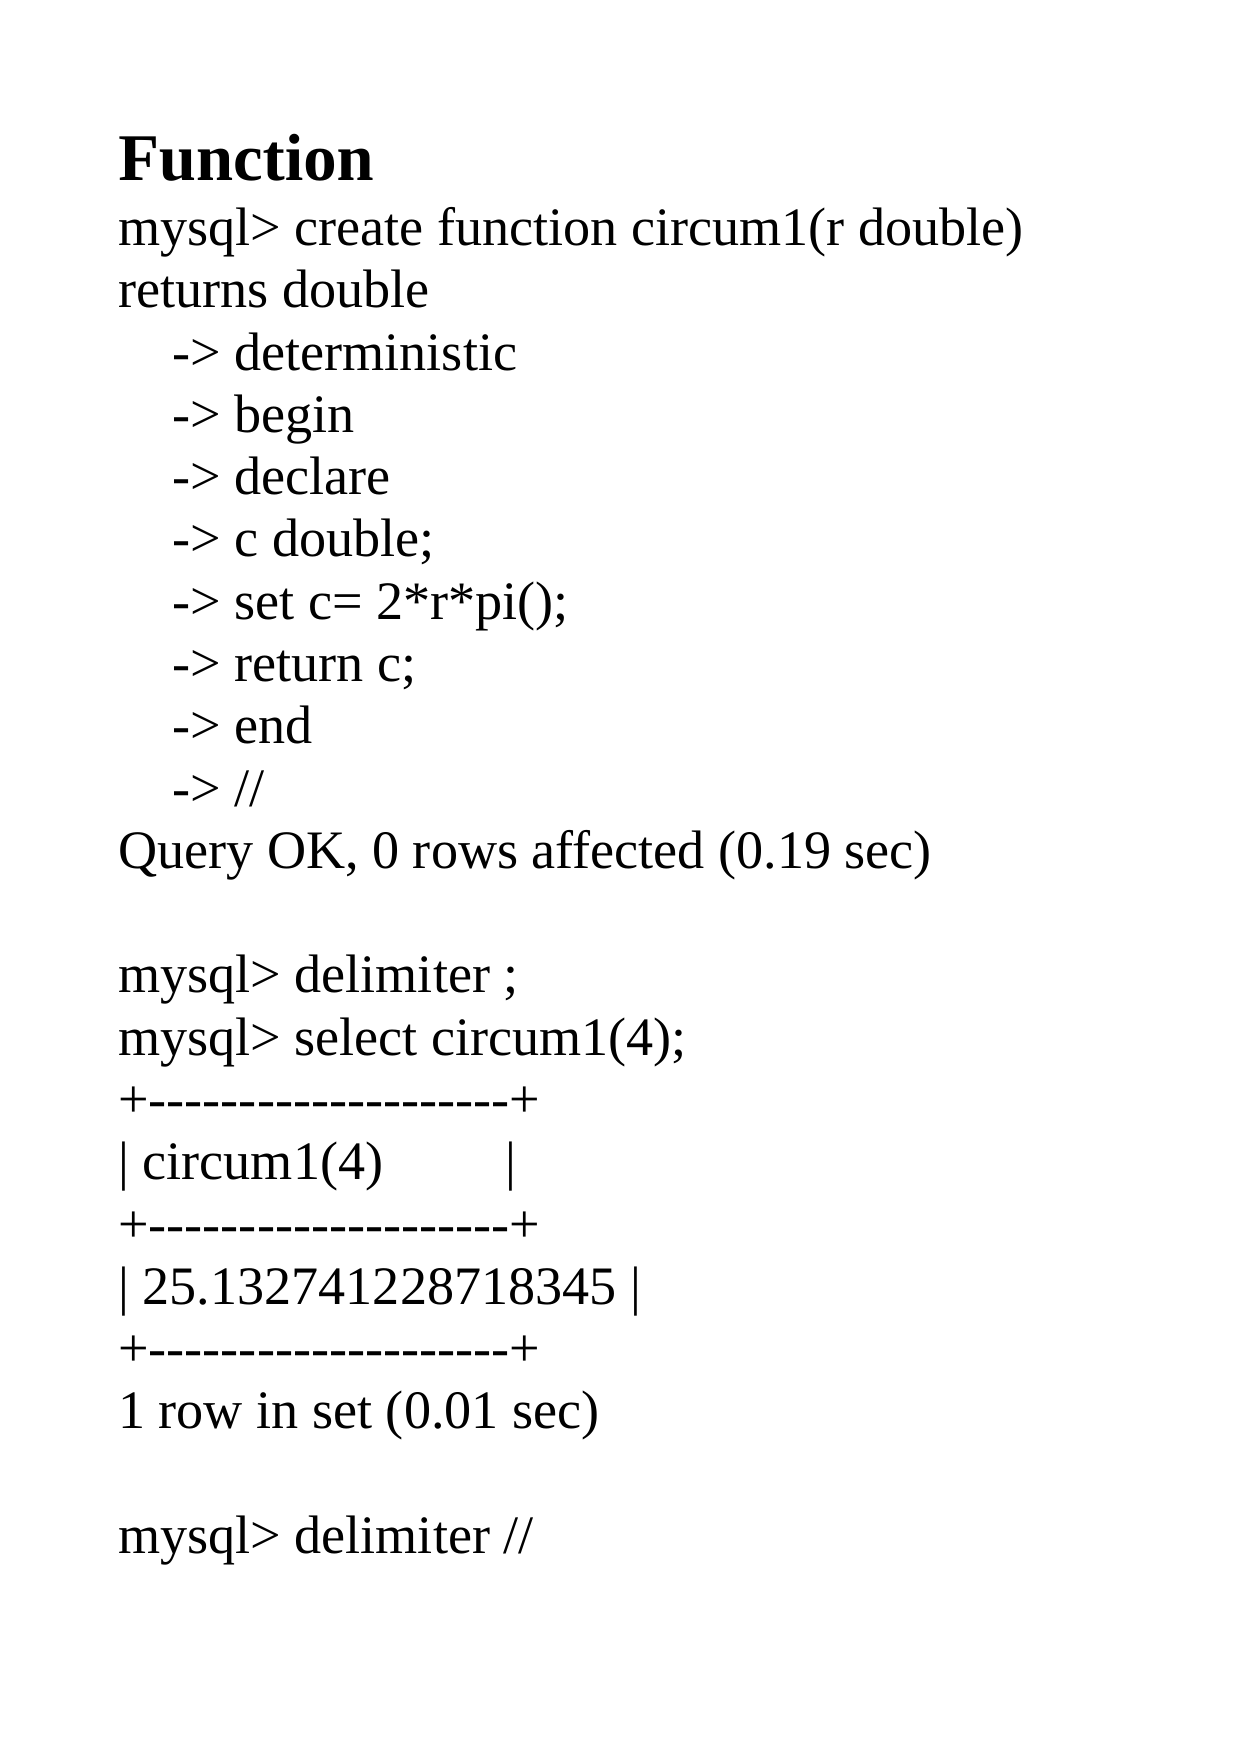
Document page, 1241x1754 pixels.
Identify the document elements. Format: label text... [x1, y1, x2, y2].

text -> set c= 2*r*pi(); [118, 568, 1122, 631]
text | circum1(4) | [118, 1129, 1122, 1191]
text 1 row in set (0.01 sec) [118, 1378, 1122, 1441]
text Query OK, 0 rows affected (0.19 sec) [118, 818, 1122, 880]
text mysql> delimiter // [118, 1503, 1122, 1565]
text mysql> delimiter ; [118, 942, 1122, 1004]
text +--------------------+ [118, 1191, 1122, 1254]
text -> end [118, 693, 1122, 755]
text -> declare [118, 444, 1122, 506]
text -> c double; [118, 506, 1122, 568]
text -> deterministic [118, 319, 1122, 382]
text mysql> select circum1(4); [118, 1004, 1122, 1067]
text | 25.132741228718345 | [118, 1254, 1122, 1316]
text mysql> create function circum1(r double) returns double [118, 195, 1122, 319]
text -> return c; [118, 631, 1122, 693]
text +--------------------+ [118, 1067, 1122, 1129]
text -> // [118, 755, 1122, 818]
text +--------------------+ [118, 1316, 1122, 1378]
text -> begin [118, 382, 1122, 444]
text Function [118, 118, 1122, 195]
